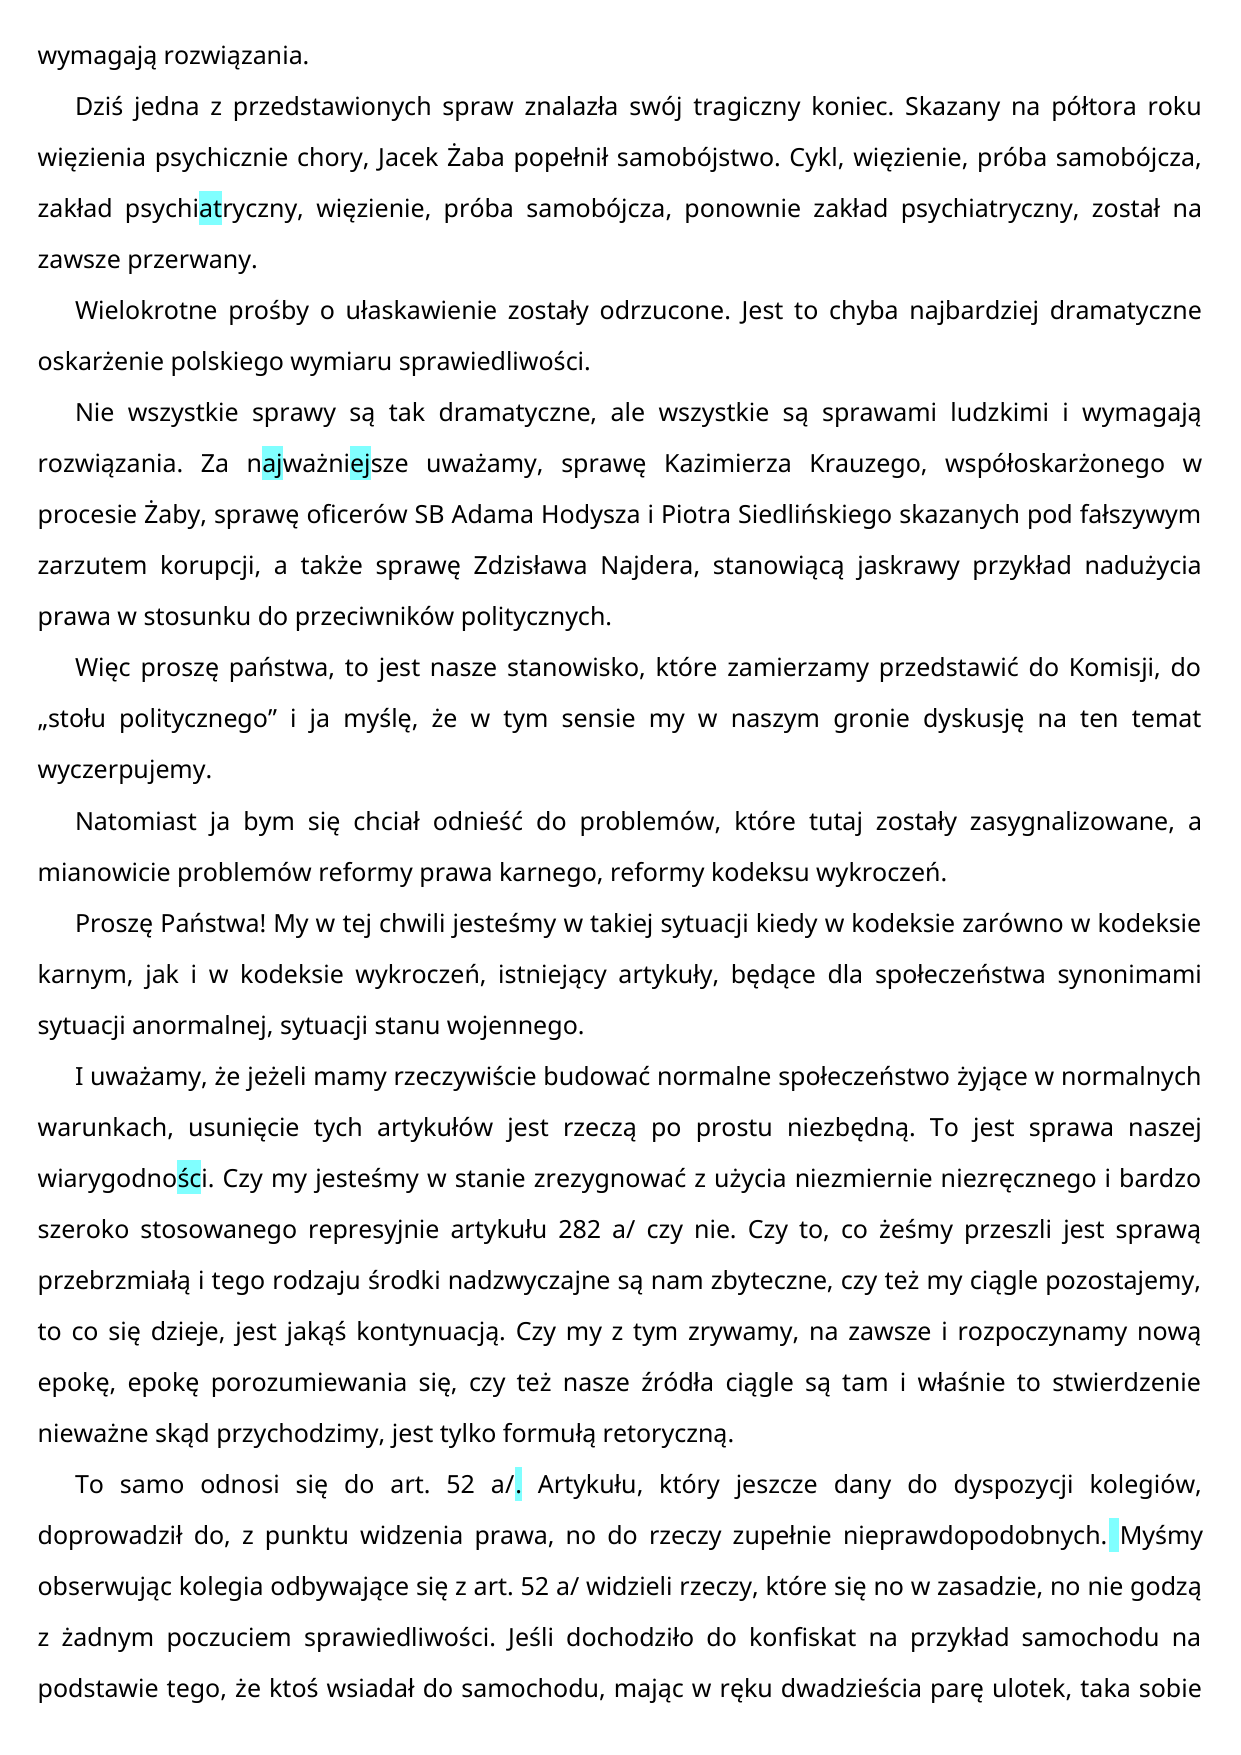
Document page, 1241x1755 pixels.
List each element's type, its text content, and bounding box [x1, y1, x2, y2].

text Wielokrotne prośby o ułaskawienie zostały odrzucone. Jest to chyba najbardziej dramatyczne oskarżenie polskiego wymiaru sprawiedliwości. [37, 293, 1203, 378]
text Natomiast ja bym się chciał odnieść do problemów, które tutaj zostały zasygnalizowane, a mianowicie problemów reformy prawa karnego, reformy kodeksu wykroczeń. [37, 803, 1203, 888]
text Więc proszę państwa, to jest nasze stanowisko, które zamierzamy przedstawić do Komisji, do „stołu politycznego” i ja myślę, że w tym sensie my w naszym gronie dyskusję na ten temat wyczerpujemy. [37, 650, 1203, 786]
text Proszę Państwa! My w tej chwili jesteśmy w takiej sytuacji kiedy w kodeksie zarówno w kodeksie karnym, jak i w kodeksie wykroczeń, istniejący artykuły, będące dla społeczeństwa synonimami sytuacji anormalnej, sytuacji stanu wojennego. [37, 905, 1203, 1041]
text wymagają rozwiązania. [37, 37, 1203, 72]
text Dziś jedna z przedstawionych spraw znalazła swój tragiczny koniec. Skazany na półtora roku więzienia psychicznie chory, Jacek Żaba popełnił samobójstwo. Cykl, więzienie, próba samobójcza, zakład psychiatryczny, więzienie, próba samobójcza, ponownie zakład psychiatryczny, został na zawsze przerwany. [37, 88, 1203, 276]
text I uważamy, że jeżeli mamy rzeczywiście budować normalne społeczeństwo żyjące w normalnych warunkach, usunięcie tych artykułów jest rzeczą po prostu niezbędną. To jest sprawa naszej wiarygodności. Czy my jesteśmy w stanie zrezygnować z użycia niezmiernie niezręcznego i bardzo szeroko stosowanego represyjnie artykułu 282 a/ czy nie. Czy to, co żeśmy przeszli jest sprawą przebrzmiałą i tego rodzaju środki nadzwyczajne są nam zbyteczne, czy też my ciągle pozostajemy, to co się dzieje, jest jakąś kontynuacją. Czy my z tym zrywamy, na zawsze i rozpoczynamy nową epokę, epokę porozumiewania się, czy też nasze źródła ciągle są tam i właśnie to stwierdzenie nieważne skąd przychodzimy, jest tylko formułą retoryczną. [37, 1058, 1203, 1450]
text To samo odnosi się do art. 52 a/. Artykułu, który jeszcze dany do dyspozycji kolegiów, doprowadził do, z punktu widzenia prawa, no do rzeczy zupełnie nieprawdopodobnych. Myśmy obserwując kolegia odbywające się z art. 52 a/ widzieli rzeczy, które się no w zasadzie, no nie godzą z żadnym poczuciem sprawiedliwości. Jeśli dochodziło do konfiskat na przykład samochodu na podstawie tego, że ktoś wsiadał do samochodu, mając w ręku dwadzieścia parę ulotek, taka sobie [37, 1467, 1203, 1705]
text Nie wszystkie sprawy są tak dramatyczne, ale wszystkie są sprawami ludzkimi i wymagają rozwiązania. Za najważniejsze uważamy, sprawę Kazimierza Krauzego, współoskarżonego w procesie Żaby, sprawę oficerów SB Adama Hodysza i Piotra Siedlińskiego skazanych pod fałszywym zarzutem korupcji, a także sprawę Zdzisława Najdera, stanowiącą jaskrawy przykład nadużycia prawa w stosunku do przeciwników politycznych. [37, 395, 1203, 633]
